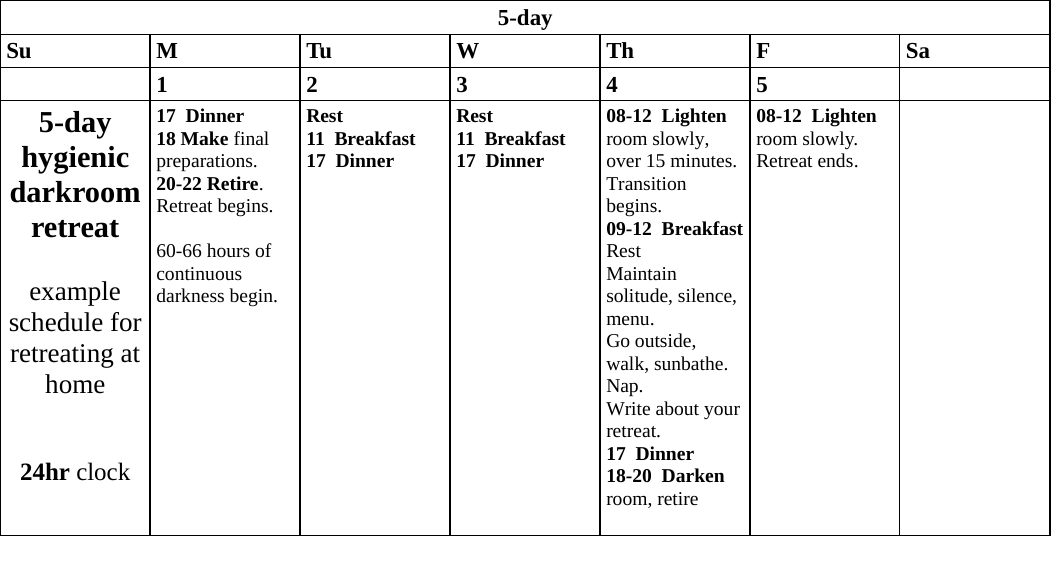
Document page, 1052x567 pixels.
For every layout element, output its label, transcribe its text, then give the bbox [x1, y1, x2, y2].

table_cell 2 [301, 68, 449, 100]
table_cell Th [601, 35, 749, 67]
table_cell 17 Dinner 18 Make final preparations. 20-22 Retire. Retreat begins. 60-66 hours of continuous darkness begin. [151, 101, 299, 535]
table_cell Rest 11 Breakfast 17 Dinner [451, 101, 599, 535]
table_cell 5 [751, 68, 899, 100]
table_cell Rest 11 Breakfast 17 Dinner [301, 101, 449, 535]
table_cell [1, 68, 149, 100]
table_cell 08-12 Lighten room slowly. Retreat ends. [751, 101, 899, 535]
table_cell 4 [601, 68, 749, 100]
table_cell M [151, 35, 299, 67]
table_cell 1 [151, 68, 299, 100]
table_cell [900, 101, 1049, 535]
table_cell F [751, 35, 899, 67]
table_cell Su [1, 35, 149, 67]
table_cell Sa [900, 35, 1049, 67]
table_cell 08-12 Lighten room slowly, over 15 minutes. Transition begins. 09-12 Breakfast Rest Maintain solitude, silence, menu. Go outside, walk, sunbathe. Nap. Write about your retreat. 17 Dinner 18-20 Darken room, retire [601, 101, 749, 535]
table_cell W [451, 35, 599, 67]
table_cell [900, 68, 1049, 100]
table_cell 3 [451, 68, 599, 100]
table_cell Tu [301, 35, 449, 67]
table_header 5-day [1, 1, 1049, 33]
table_cell 5-day hygienic darkroom retreat example schedule for retreating at home 24hr clock [1, 101, 149, 535]
